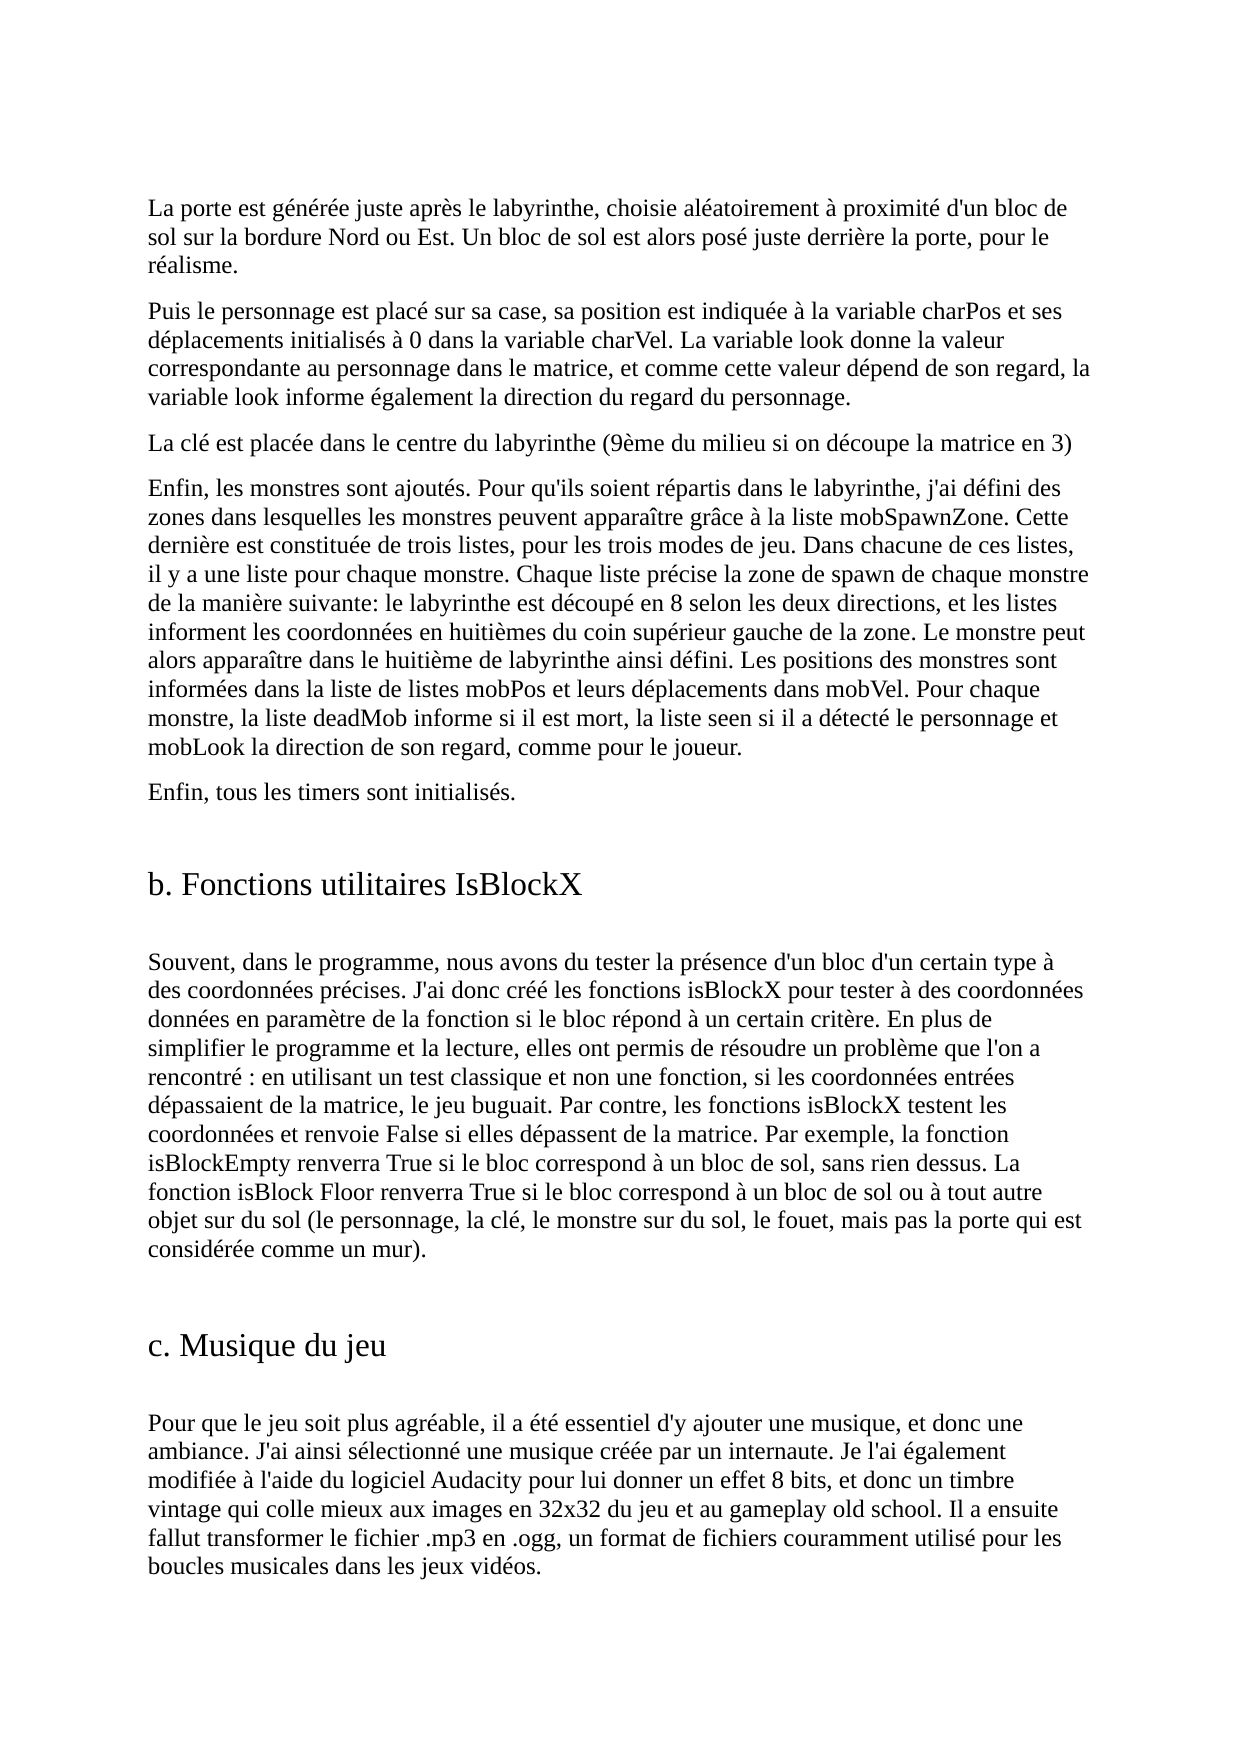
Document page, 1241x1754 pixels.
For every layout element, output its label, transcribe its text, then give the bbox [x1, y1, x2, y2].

text Pour que le jeu soit plus agréable, il a été essentiel d'y ajouter une musique, et donc une ambiance. J'ai ainsi sélectionné une musique créée par un internaute. Je l'ai également modifiée à l'aide du logiciel Audacity pour lui donner un effet 8 bits, et donc un timbre vintage qui colle mieux aux images en 32x32 du jeu et au gameplay old school. Il a ensuite fallut transformer le fichier .mp3 en .ogg, un format de fichiers couramment utilisé pour les boucles musicales dans les jeux vidéos. [148, 1408, 1093, 1580]
text La clé est placée dans le centre du labyrinthe (9ème du milieu si on découpe la matrice en 3) [148, 428, 1093, 456]
text Puis le personnage est placé sur sa case, sa position est indiquée à la variable charPos et ses déplacements initialisés à 0 dans la variable charVel. La variable look donne la valeur correspondante au personnage dans le matrice, et comme cette valeur dépend de son regard, la variable look informe également la direction du regard du personnage. [148, 296, 1093, 411]
text La porte est générée juste après le labyrinthe, choisie aléatoirement à proximité d'un bloc de sol sur la bordure Nord ou Est. Un bloc de sol est alors posé juste derrière la porte, pour le réalisme. [148, 193, 1093, 279]
text Enfin, tous les timers sont initialisés. [148, 777, 1093, 806]
text Enfin, les monstres sont ajoutés. Pour qu'ils soient répartis dans le labyrinthe, j'ai défini des zones dans lesquelles les monstres peuvent apparaître grâce à la liste mobSpawnZone. Cette dernière est constituée de trois listes, pour les trois modes de jeu. Dans chacune de ces listes, il y a une liste pour chaque monstre. Chaque liste précise la zone de spawn de chaque monstre de la manière suivante: le labyrinthe est découpé en 8 selon les deux directions, et les listes informent les coordonnées en huitièmes du coin supérieur gauche de la zone. Le monstre peut alors apparaître dans le huitième de labyrinthe ainsi défini. Les positions des monstres sont informées dans la liste de listes mobPos et leurs déplacements dans mobVel. Pour chaque monstre, la liste deadMob informe si il est mort, la liste seen si il a détecté le personnage et mobLook la direction de son regard, comme pour le joueur. [148, 473, 1093, 761]
list b. Fonctions utilitaires IsBlockX [148, 864, 1093, 902]
text Souvent, dans le programme, nous avons du tester la présence d'un bloc d'un certain type à des coordonnées précises. J'ai donc créé les fonctions isBlockX pour tester à des coordonnées données en paramètre de la fonction si le bloc répond à un certain critère. En plus de simplifier le programme et la lecture, elles ont permis de résoudre un problème que l'on a rencontré : en utilisant un test classique et non une fonction, si les coordonnées entrées dépassaient de la matrice, le jeu buguait. Par contre, les fonctions isBlockX testent les coordonnées et renvoie False si elles dépassent de la matrice. Par exemple, la fonction isBlockEmpty renverra True si le bloc correspond à un bloc de sol, sans rien dessus. La fonction isBlock Floor renverra True si le bloc correspond à un bloc de sol ou à tout autre objet sur du sol (le personnage, la clé, le monstre sur du sol, le fouet, mais pas la porte qui est considérée comme un mur). [148, 947, 1093, 1263]
list c. Musique du jeu [148, 1325, 1093, 1363]
